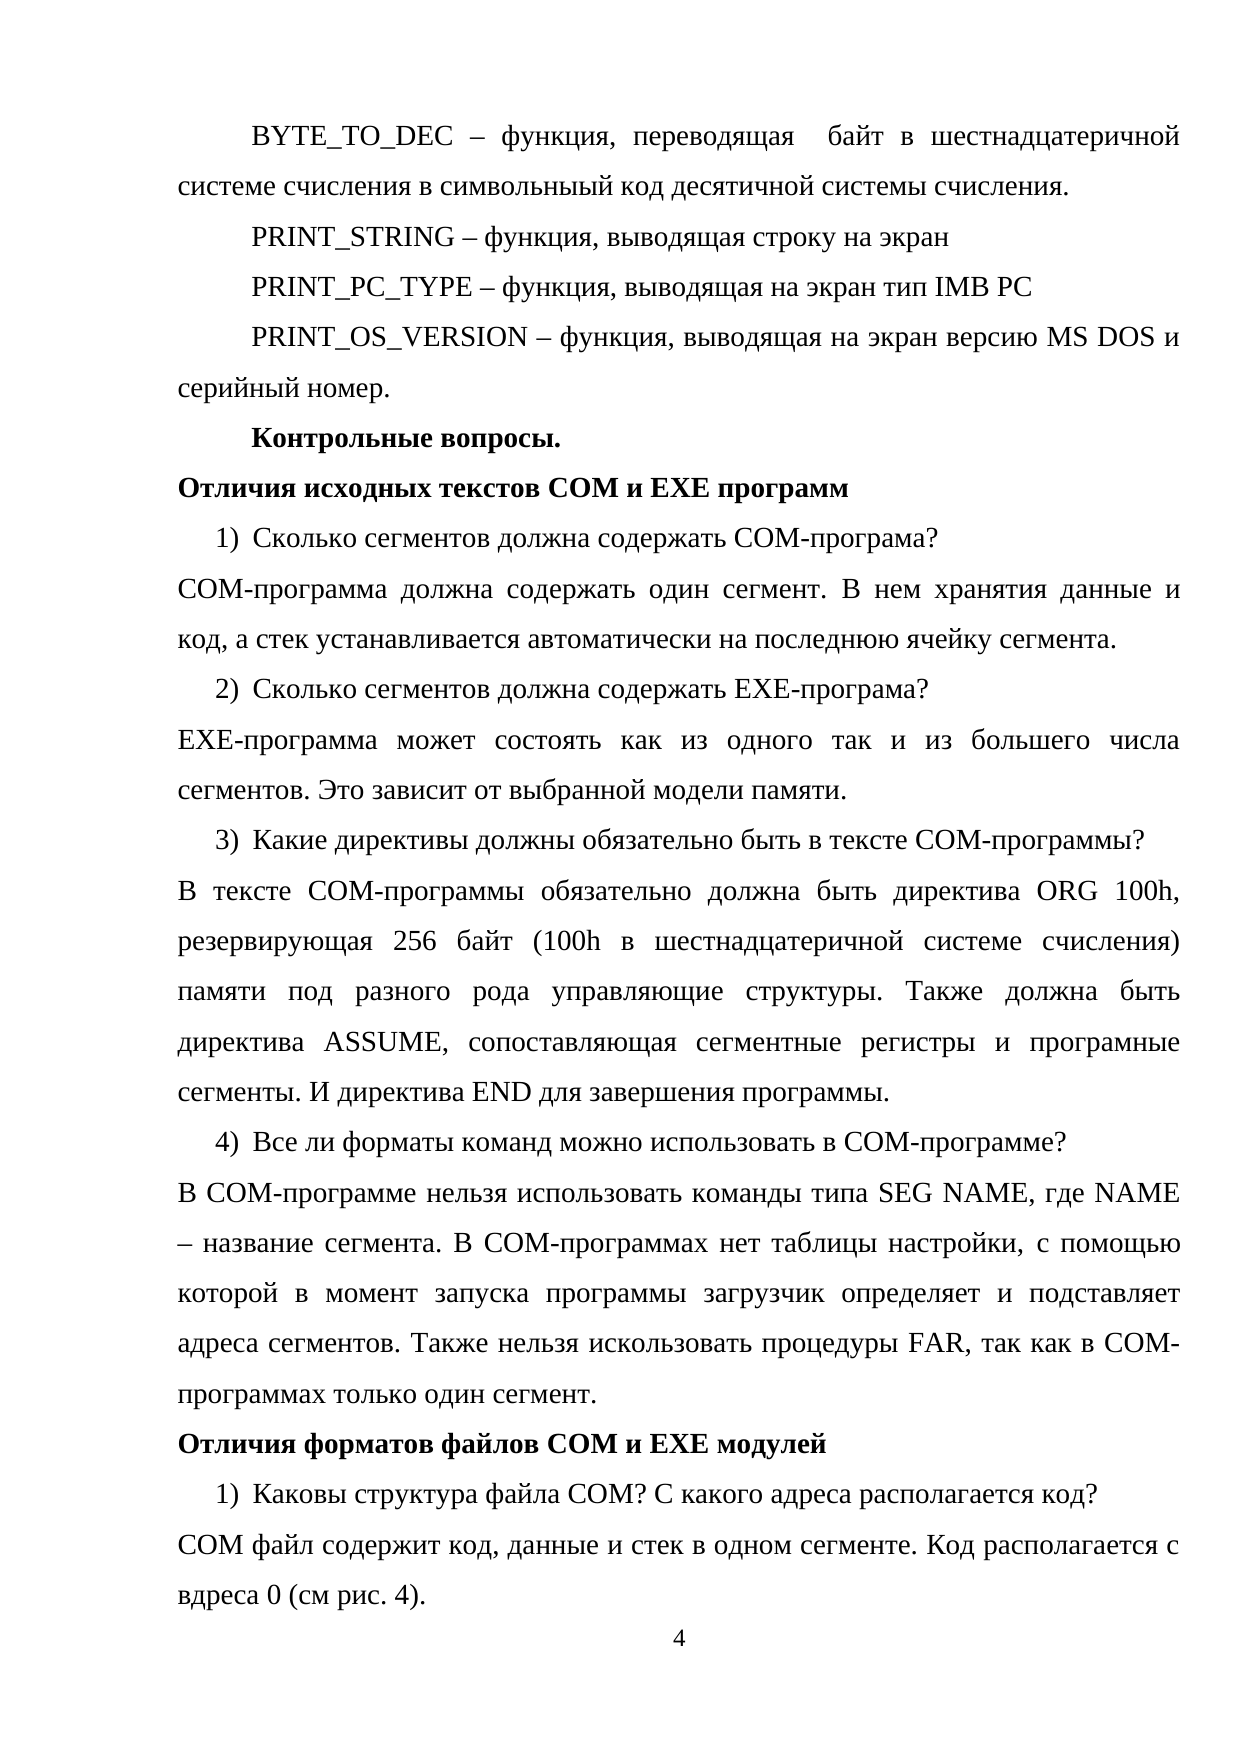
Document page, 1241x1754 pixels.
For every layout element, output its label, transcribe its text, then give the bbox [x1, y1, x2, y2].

list Какие директивы должны обязательно быть в тексте COM-программы? [215, 822, 1181, 856]
text PRINT_OS_VERSION – функция, выводящая на экран версию MS DOS и серийный номер. [177, 319, 1181, 403]
list Сколько сегментов должна содержать EXE-програма? [215, 672, 1181, 705]
text COM файл содержит код, данные и стек в одном сегменте. Код располагается с вдреса 0 (см рис. 4). [177, 1527, 1181, 1611]
text Контрольные вопросы. [177, 420, 1181, 453]
text COM-программа должна содержать один сегмент. В нем хранятия данные и код, а стек устанавливается автоматически на последнюю ячейку сегмента. [177, 571, 1181, 655]
text В тексте COM-программы обязательно должна быть директива ORG 100h, резервирующая 256 байт (100h в шестнадцатеричной системе счисления) памяти под разного рода управляющие структуры. Также должна быть директива ASSUME, сопоставляющая сегментные регистры и програмные сегменты. И директива END для завершения программы. [177, 873, 1181, 1108]
text PRINT_STRING – функция, выводящая строку на экран [177, 219, 1181, 252]
list Сколько сегментов должна содержать COM-програма? [215, 521, 1181, 554]
text Отличия исходных текстов COM и EXE программ [177, 470, 1181, 504]
text Отличия форматов файлов COM и EXE модулей [177, 1426, 1181, 1460]
list Все ли форматы команд можно использовать в COM-программе? [215, 1124, 1181, 1158]
text В COM-программе нельзя использовать команды типа SEG NAME, где NAME – название сегмента. В COM-программах нет таблицы настройки, с помощью которой в момент запуска программы загрузчик определяет и подставляет адреса сегментов. Также нельзя искользовать процедуры FAR, так как в COM-программах только один сегмент. [177, 1175, 1181, 1409]
text PRINT_PC_TYPE – функция, выводящая на экран тип IMB PC [177, 269, 1181, 303]
text BYTE_TO_DEC – функция, переводящая байт в шестнадцатеричной системе счисления в символьныый код десятичной системы счисления. [177, 118, 1181, 202]
list Каковы структура файла COM? С какого адреса располагается код? [215, 1477, 1181, 1510]
text EXE-программа может состоять как из одного так и из большего числа сегментов. Это зависит от выбранной модели памяти. [177, 722, 1181, 806]
